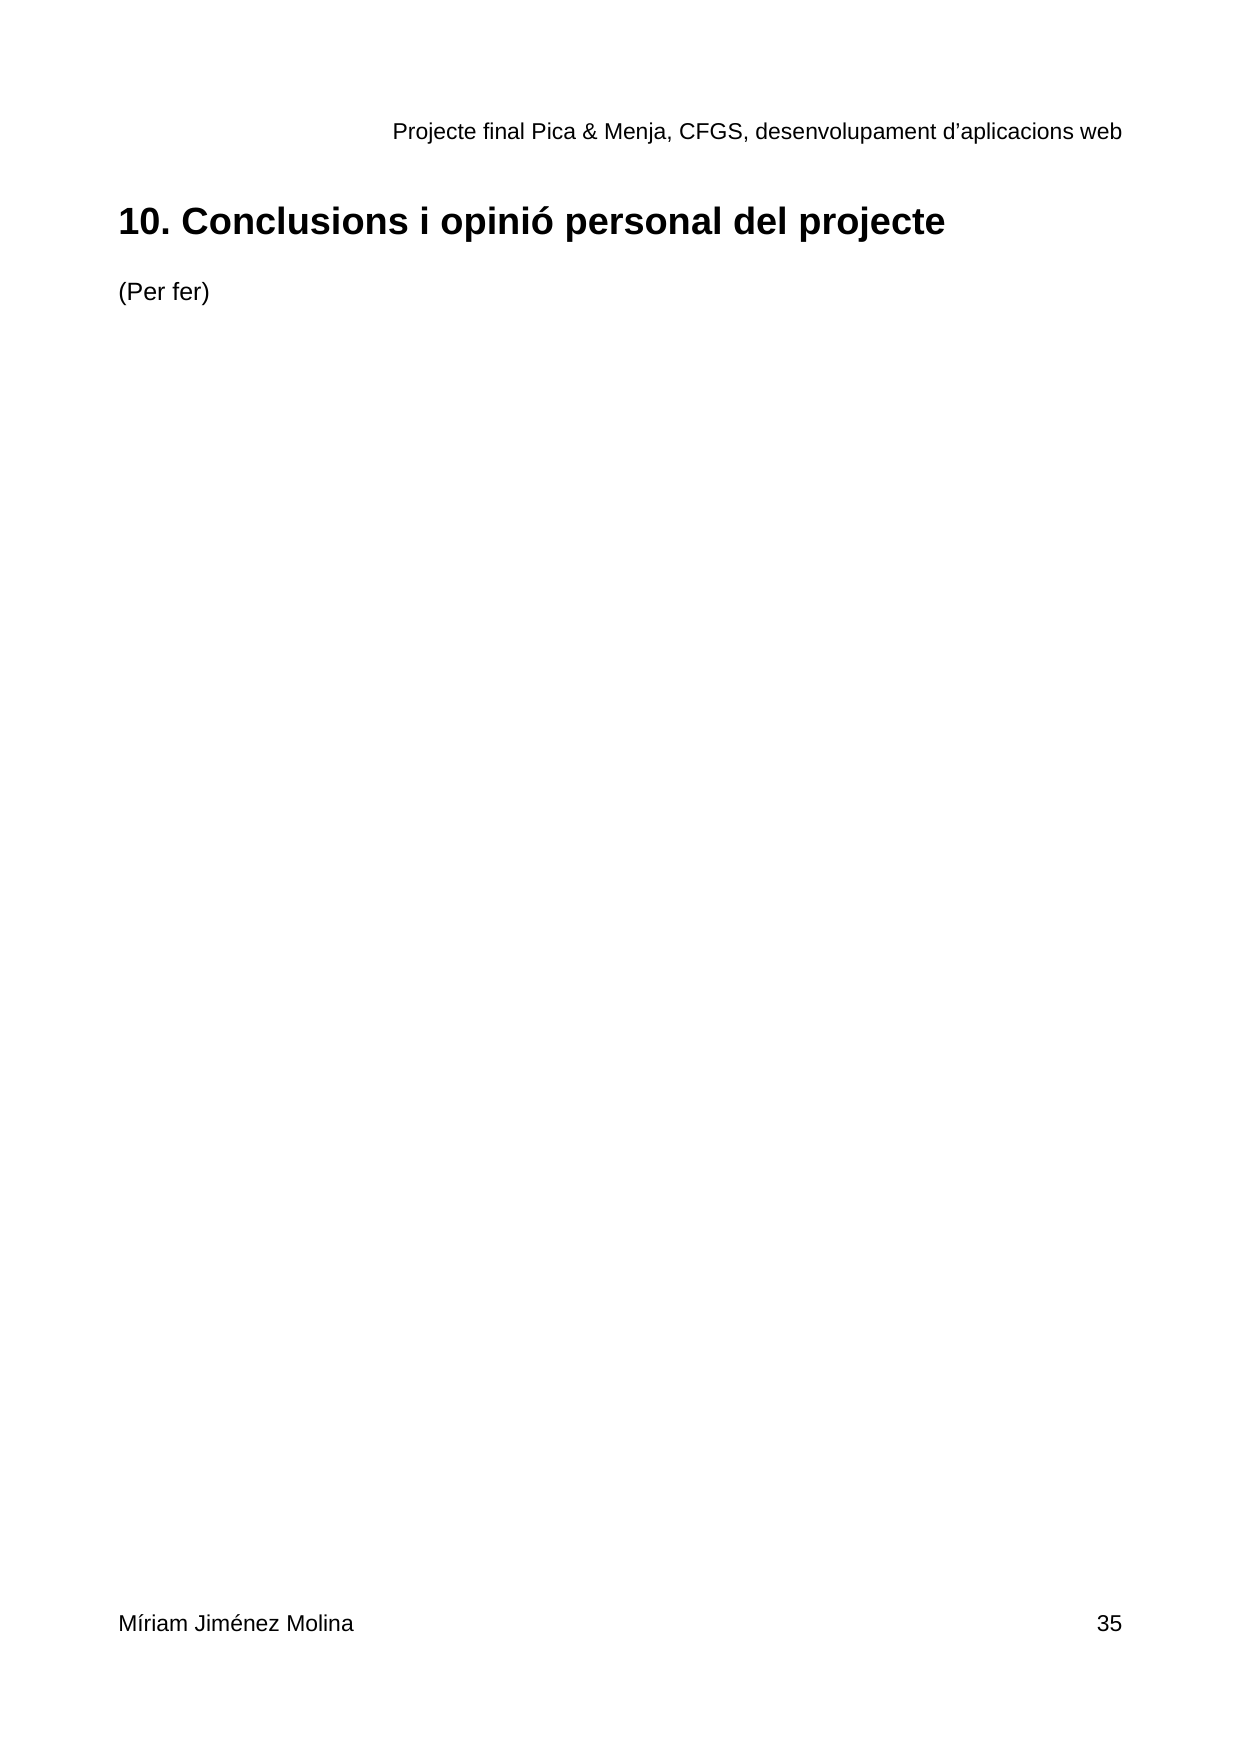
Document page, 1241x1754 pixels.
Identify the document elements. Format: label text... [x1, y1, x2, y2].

text (Per fer) [118, 277, 1122, 306]
subtitle 10. Conclusions i opinió personal del projecte [118, 199, 1122, 243]
